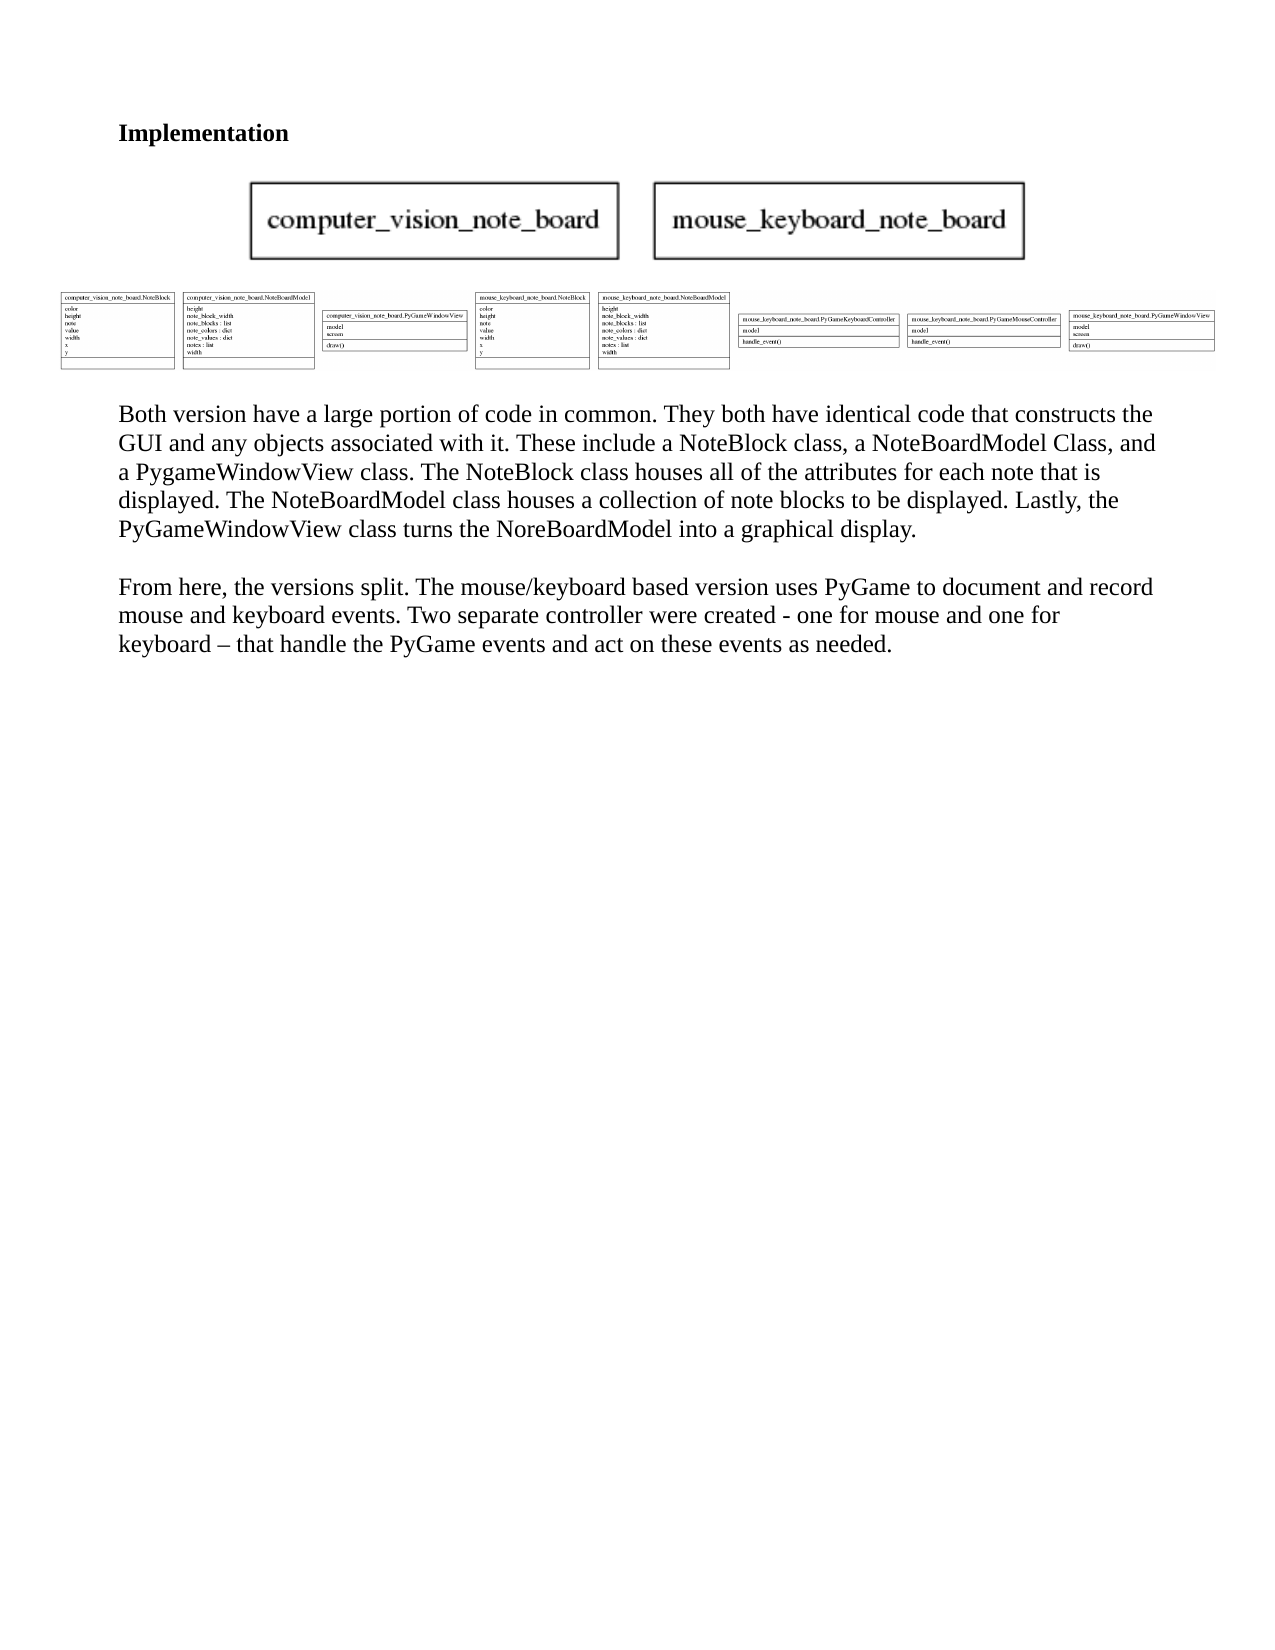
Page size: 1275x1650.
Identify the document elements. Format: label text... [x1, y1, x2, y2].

text From here, the versions split. The mouse/keyboard based version uses PyGame to document and record mouse and keyboard events. Two separate controller were created - one for mouse and one for keyboard – that handle the PyGame events and act on these events as needed. [118, 572, 1157, 658]
picture [59, 290, 1216, 371]
text Implementation [118, 118, 1157, 147]
text Both version have a large portion of code in common. They both have identical code that constructs the GUI and any objects associated with it. These include a NoteBlock class, a NoteBoardModel Class, and a PygameWindowView class. The NoteBlock class houses all of the attributes for each note that is displayed. The NoteBoardModel class houses a collection of note blocks to be displayed. Lastly, the PyGameWindowView class turns the NoreBoardModel into a graphical display. [118, 399, 1157, 543]
picture [243, 175, 1033, 268]
